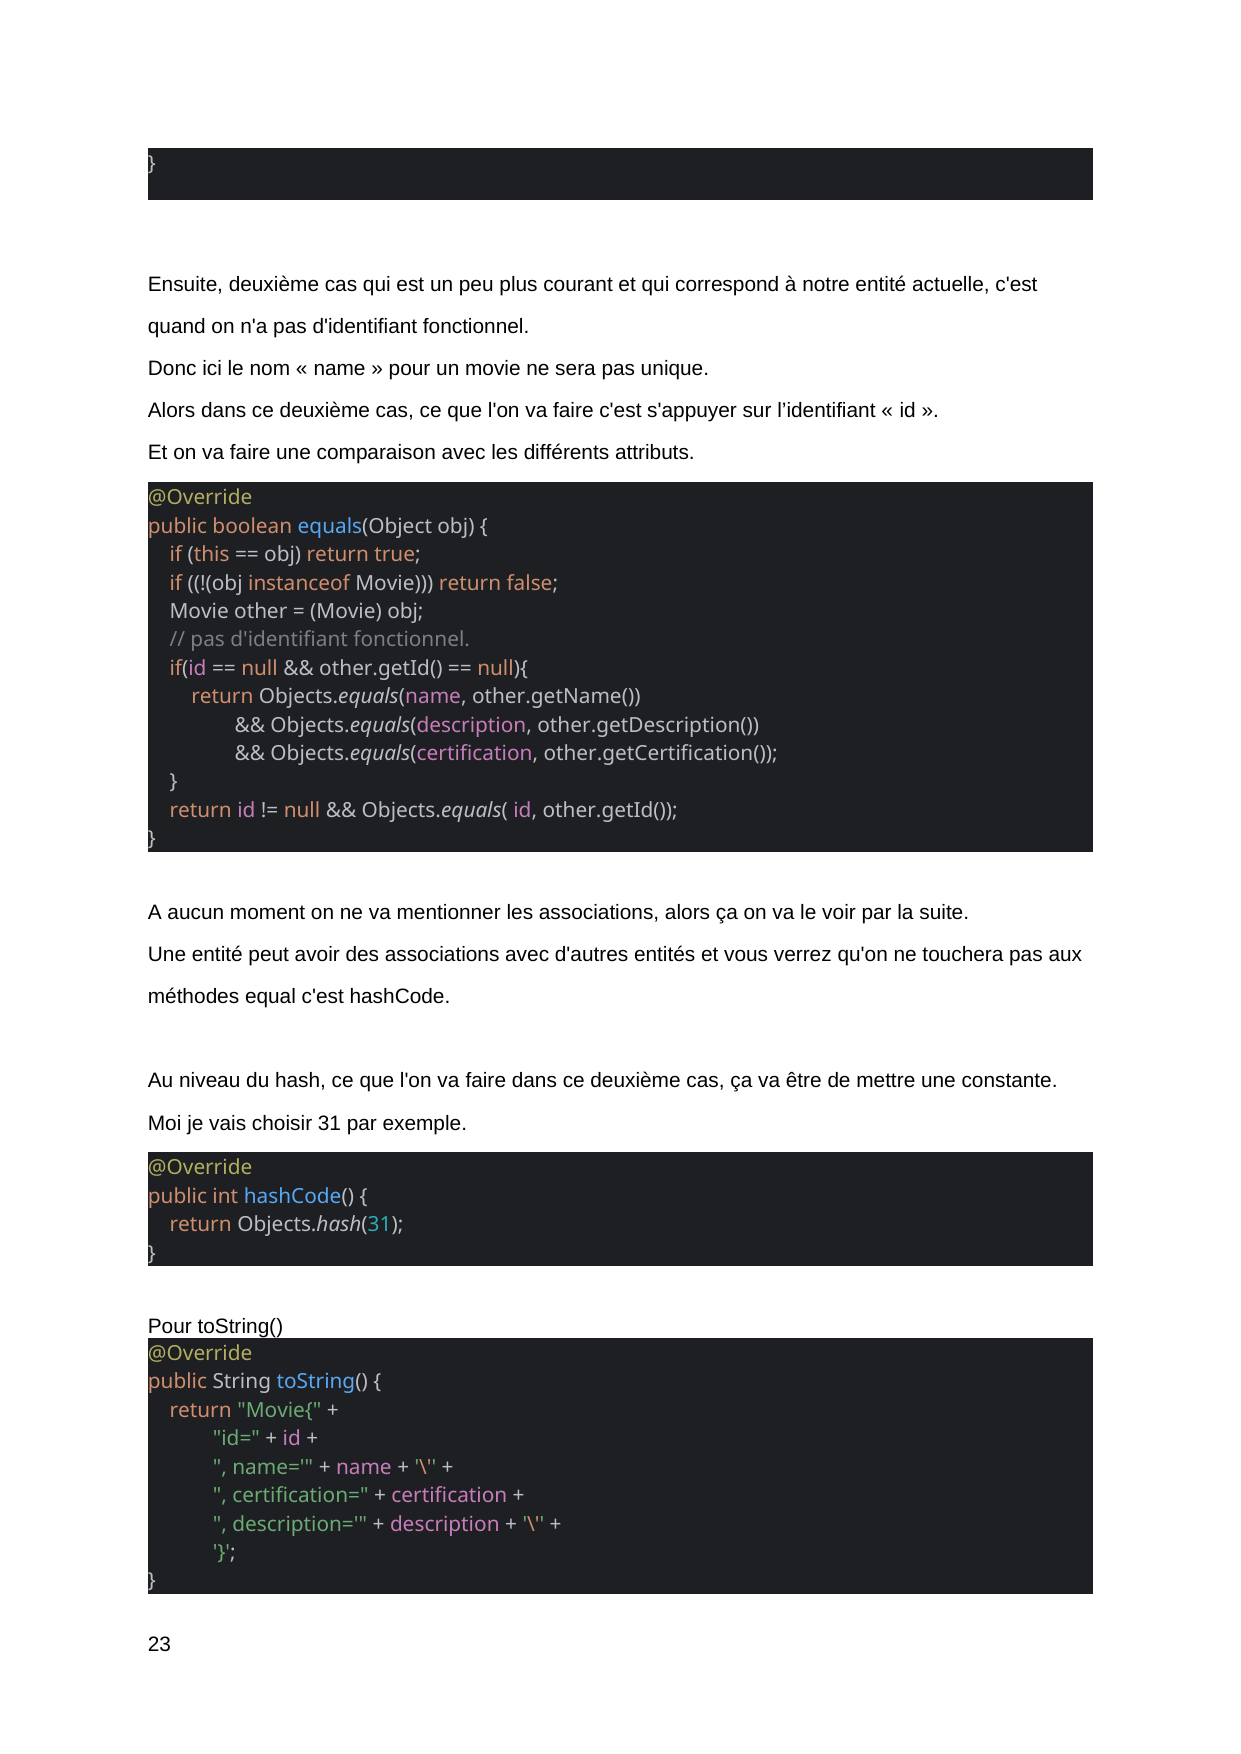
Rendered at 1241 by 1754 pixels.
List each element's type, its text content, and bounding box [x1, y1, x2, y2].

text Et on va faire une comparaison avec les différents attributs. [148, 440, 1093, 464]
text Au niveau du hash, ce que l'on va faire dans ce deuxième cas, ça va être de mettre une constante. [148, 1068, 1093, 1092]
text Moi je vais choisir 31 par exemple. [148, 1110, 1093, 1134]
text Une entité peut avoir des associations avec d'autres entités et vous verrez qu'on ne touchera pas aux [148, 942, 1093, 966]
text quand on n'a pas d'identifiant fonctionnel. [148, 314, 1093, 338]
text A aucun moment on ne va mentionner les associations, alors ça on va le voir par la suite. [148, 900, 1093, 924]
text Alors dans ce deuxième cas, ce que l'on va faire c'est s'appuyer sur l’identifiant « id ». [148, 398, 1093, 422]
text méthodes equal c'est hashCode. [148, 984, 1093, 1008]
text } [148, 148, 1093, 200]
text Donc ici le nom « name » pour un movie ne sera pas unique. [148, 356, 1093, 380]
text @Override public String toString() { return "Movie{" + "id=" + id + ", name='" + name + '\'' + ", certification=" + certification + ", description='" + description + '\'' + '}'; } [148, 1338, 1093, 1594]
text @Override public boolean equals(Object obj) { if (this == obj) return true; if ((!(obj instanceof Movie))) return false; Movie other = (Movie) obj; // pas d'identifiant fonctionnel. if(id == null && other.getId() == null){ return Objects.equals(name, other.getName()) && Objects.equals(description, other.getDescription()) && Objects.equals(certification, other.getCertification()); } return id != null && Objects.equals( id, other.getId()); } [148, 482, 1093, 852]
text @Override public int hashCode() { return Objects.hash(31); } [148, 1152, 1093, 1266]
text Pour toString() [148, 1314, 1093, 1338]
text Ensuite, deuxième cas qui est un peu plus courant et qui correspond à notre entité actuelle, c'est [148, 272, 1093, 296]
